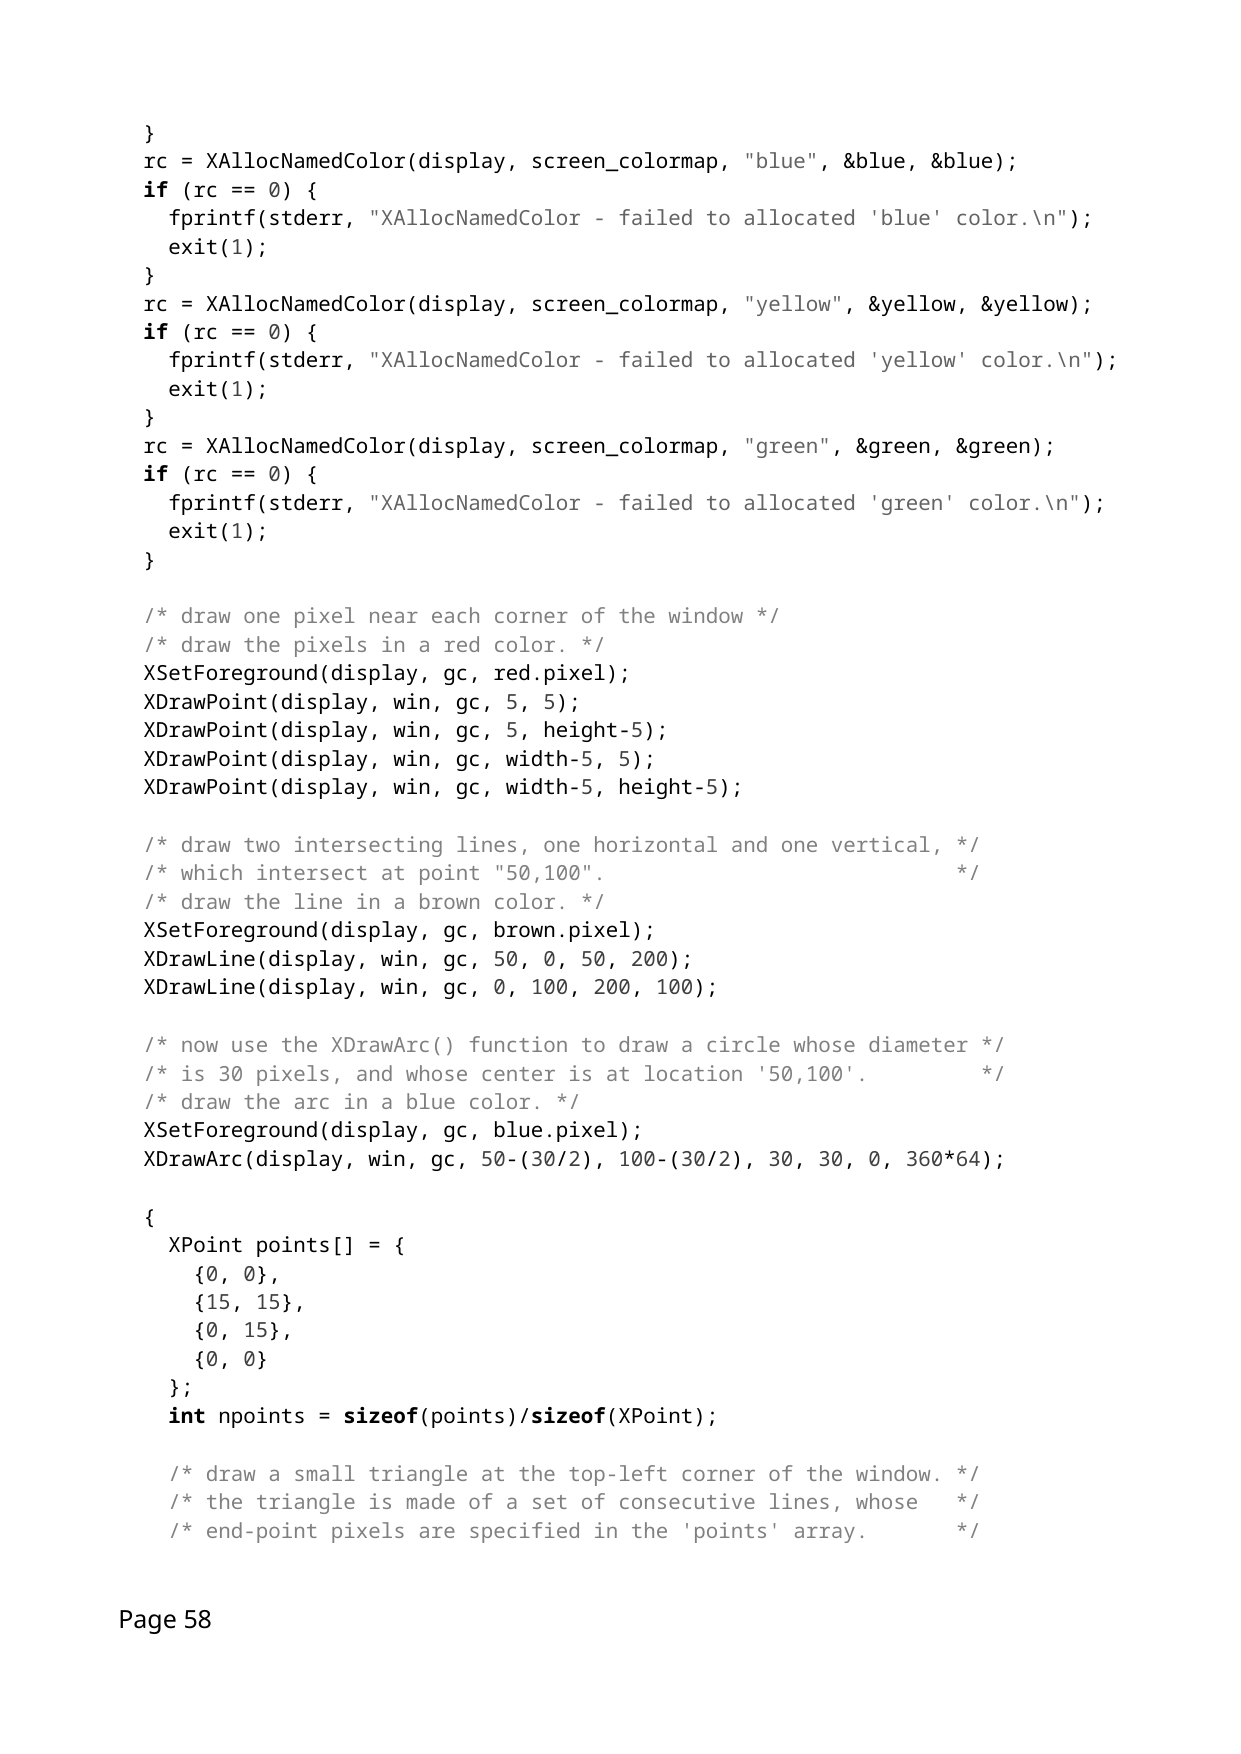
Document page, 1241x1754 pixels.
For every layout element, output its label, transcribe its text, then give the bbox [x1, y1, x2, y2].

text rc = XAllocNamedColor(display, screen_colormap, "yellow", &yellow, &yellow); [118, 289, 1122, 317]
text /* draw two intersecting lines, one horizontal and one vertical, */ [118, 830, 1122, 858]
text XDrawPoint(display, win, gc, 5, height-5); [118, 715, 1122, 744]
text /* the triangle is made of a set of consecutive lines, whose */ [118, 1487, 1122, 1516]
text rc = XAllocNamedColor(display, screen_colormap, "blue", &blue, &blue); [118, 147, 1122, 175]
text if (rc == 0) { [118, 459, 1122, 488]
text /* end-point pixels are specified in the 'points' array. */ [118, 1516, 1122, 1544]
text /* draw the arc in a blue color. */ [118, 1087, 1122, 1116]
text XSetForeground(display, gc, blue.pixel); [118, 1116, 1122, 1144]
text exit(1); [118, 516, 1122, 545]
text { [118, 1202, 1122, 1230]
text XDrawLine(display, win, gc, 0, 100, 200, 100); [118, 972, 1122, 1001]
text }; [118, 1372, 1122, 1401]
text /* now use the XDrawArc() function to draw a circle whose diameter */ [118, 1030, 1122, 1059]
text int npoints = sizeof(points)/sizeof(XPoint); [118, 1401, 1122, 1429]
text XDrawLine(display, win, gc, 50, 0, 50, 200); [118, 944, 1122, 972]
text {0, 0}, [118, 1259, 1122, 1287]
text fprintf(stderr, "XAllocNamedColor - failed to allocated 'green' color.\n"); [118, 488, 1122, 516]
text } [118, 545, 1122, 573]
text {0, 15}, [118, 1316, 1122, 1344]
text /* draw one pixel near each corner of the window */ [118, 602, 1122, 630]
text {0, 0} [118, 1344, 1122, 1372]
text XSetForeground(display, gc, red.pixel); [118, 658, 1122, 687]
text XDrawPoint(display, win, gc, width-5, 5); [118, 744, 1122, 772]
text XDrawArc(display, win, gc, 50-(30/2), 100-(30/2), 30, 30, 0, 360*64); [118, 1144, 1122, 1172]
text rc = XAllocNamedColor(display, screen_colormap, "green", &green, &green); [118, 431, 1122, 459]
text XDrawPoint(display, win, gc, 5, 5); [118, 687, 1122, 715]
text fprintf(stderr, "XAllocNamedColor - failed to allocated 'blue' color.\n"); [118, 203, 1122, 232]
text XDrawPoint(display, win, gc, width-5, height-5); [118, 772, 1122, 801]
text /* which intersect at point "50,100". */ [118, 858, 1122, 887]
text {15, 15}, [118, 1287, 1122, 1316]
text } [118, 260, 1122, 289]
text XSetForeground(display, gc, brown.pixel); [118, 915, 1122, 944]
text exit(1); [118, 232, 1122, 260]
text /* draw the line in a brown color. */ [118, 887, 1122, 915]
text } [118, 118, 1122, 147]
text /* is 30 pixels, and whose center is at location '50,100'. */ [118, 1059, 1122, 1087]
text exit(1); [118, 374, 1122, 402]
text XPoint points[] = { [118, 1230, 1122, 1259]
text } [118, 402, 1122, 431]
text /* draw the pixels in a red color. */ [118, 630, 1122, 658]
text if (rc == 0) { [118, 175, 1122, 203]
text fprintf(stderr, "XAllocNamedColor - failed to allocated 'yellow' color.\n"); [118, 346, 1122, 374]
text /* draw a small triangle at the top-left corner of the window. */ [118, 1459, 1122, 1487]
text if (rc == 0) { [118, 317, 1122, 346]
